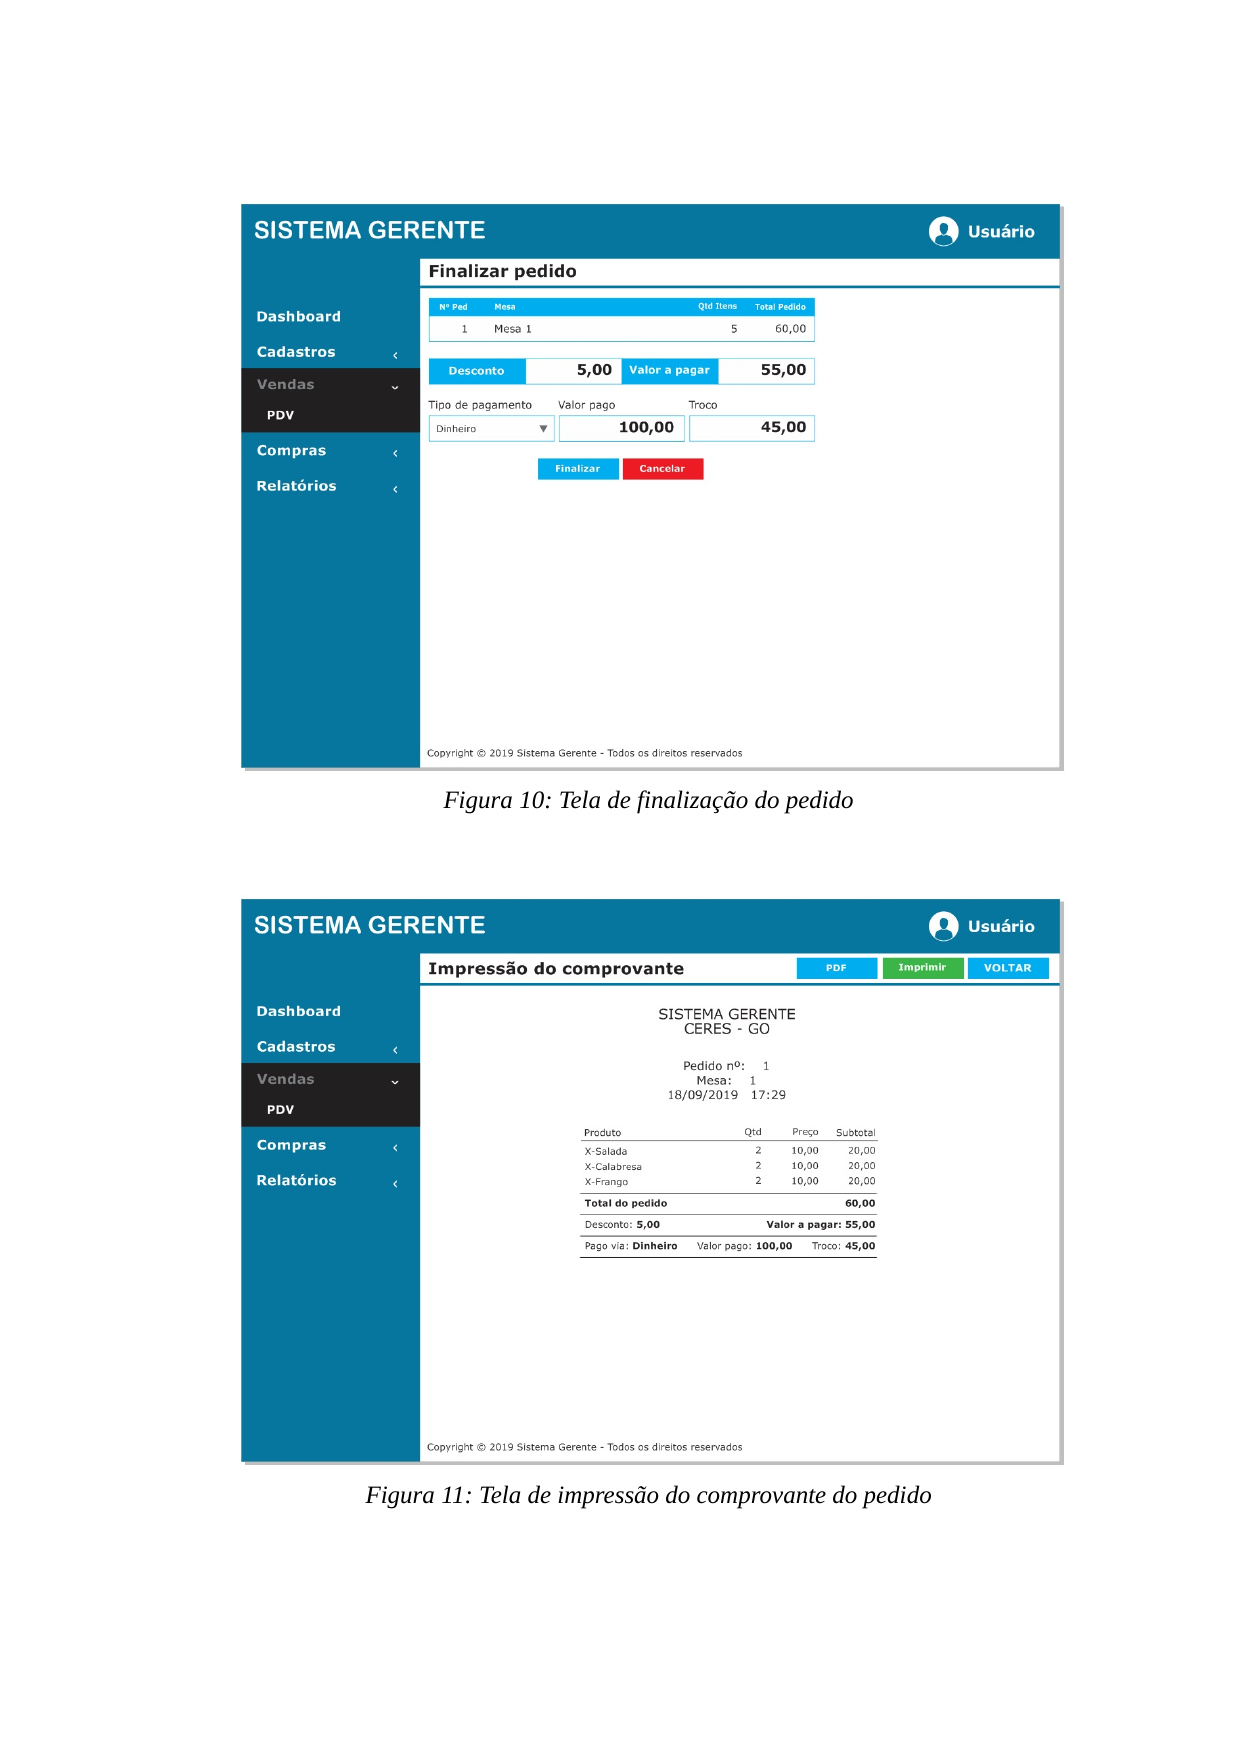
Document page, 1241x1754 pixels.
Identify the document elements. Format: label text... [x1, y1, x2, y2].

text Figura 11: Tela de impressão do comprovante do pedido [177, 1475, 1122, 1509]
picture [177, 884, 1123, 1475]
picture [177, 189, 1123, 781]
text Figura 10: Tela de finalização do pedido [177, 781, 1122, 814]
